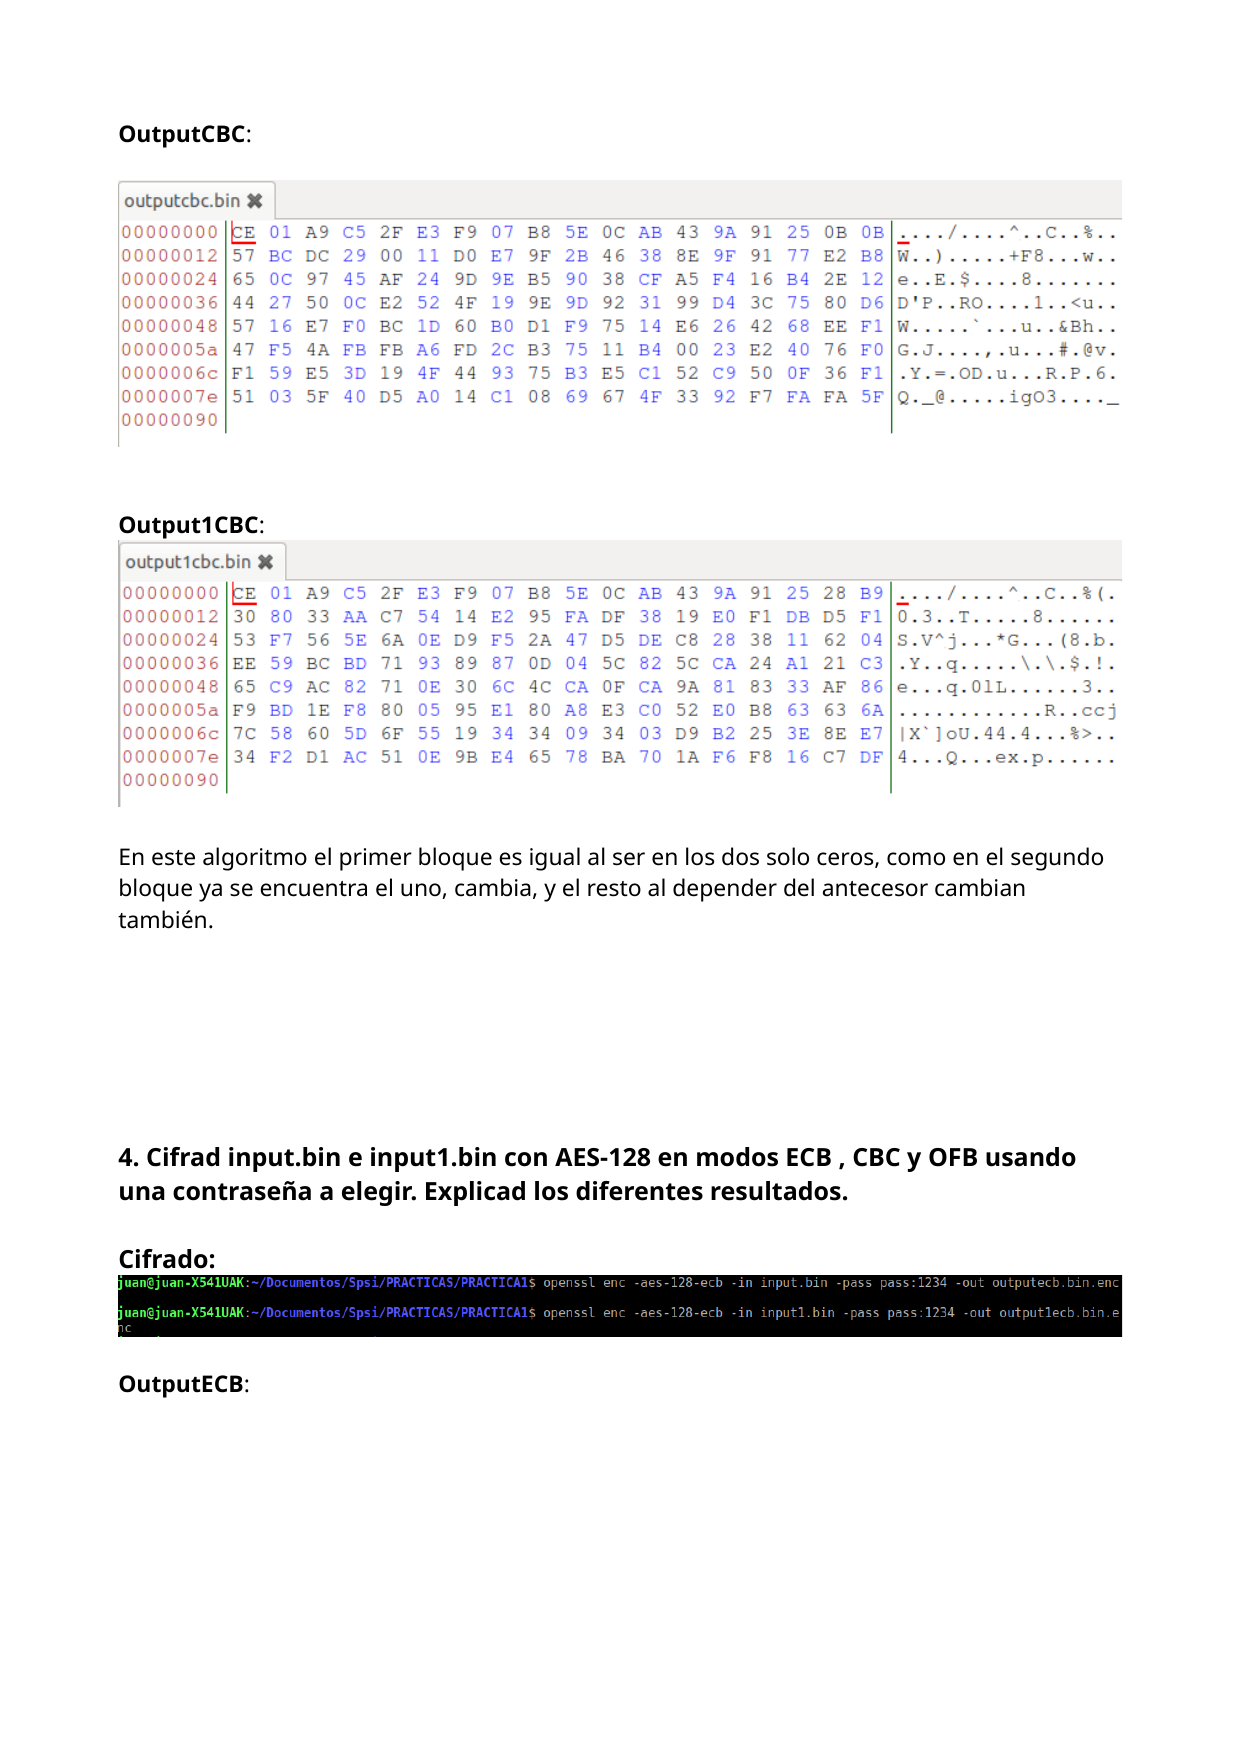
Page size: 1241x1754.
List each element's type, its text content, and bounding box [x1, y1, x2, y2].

picture [118, 540, 1123, 807]
text Cifrado: [118, 1241, 1122, 1275]
text Output1CBC: [118, 509, 1122, 540]
text En este algoritmo el primer bloque es igual al ser en los dos solo ceros, como en el segundo bloque ya se encuentra el uno, cambia, y el resto al depender del antecesor cambian también. [118, 841, 1122, 935]
picture [118, 180, 1123, 447]
text 4. Cifrad input.bin e input1.bin con AES-128 en modos ECB , CBC y OFB usando una contraseña a elegir. Explicad los diferentes resultados. [118, 1139, 1122, 1207]
text OutputCBC: [118, 118, 1122, 149]
text OutputECB: [118, 1368, 1122, 1399]
picture [118, 1275, 1123, 1337]
